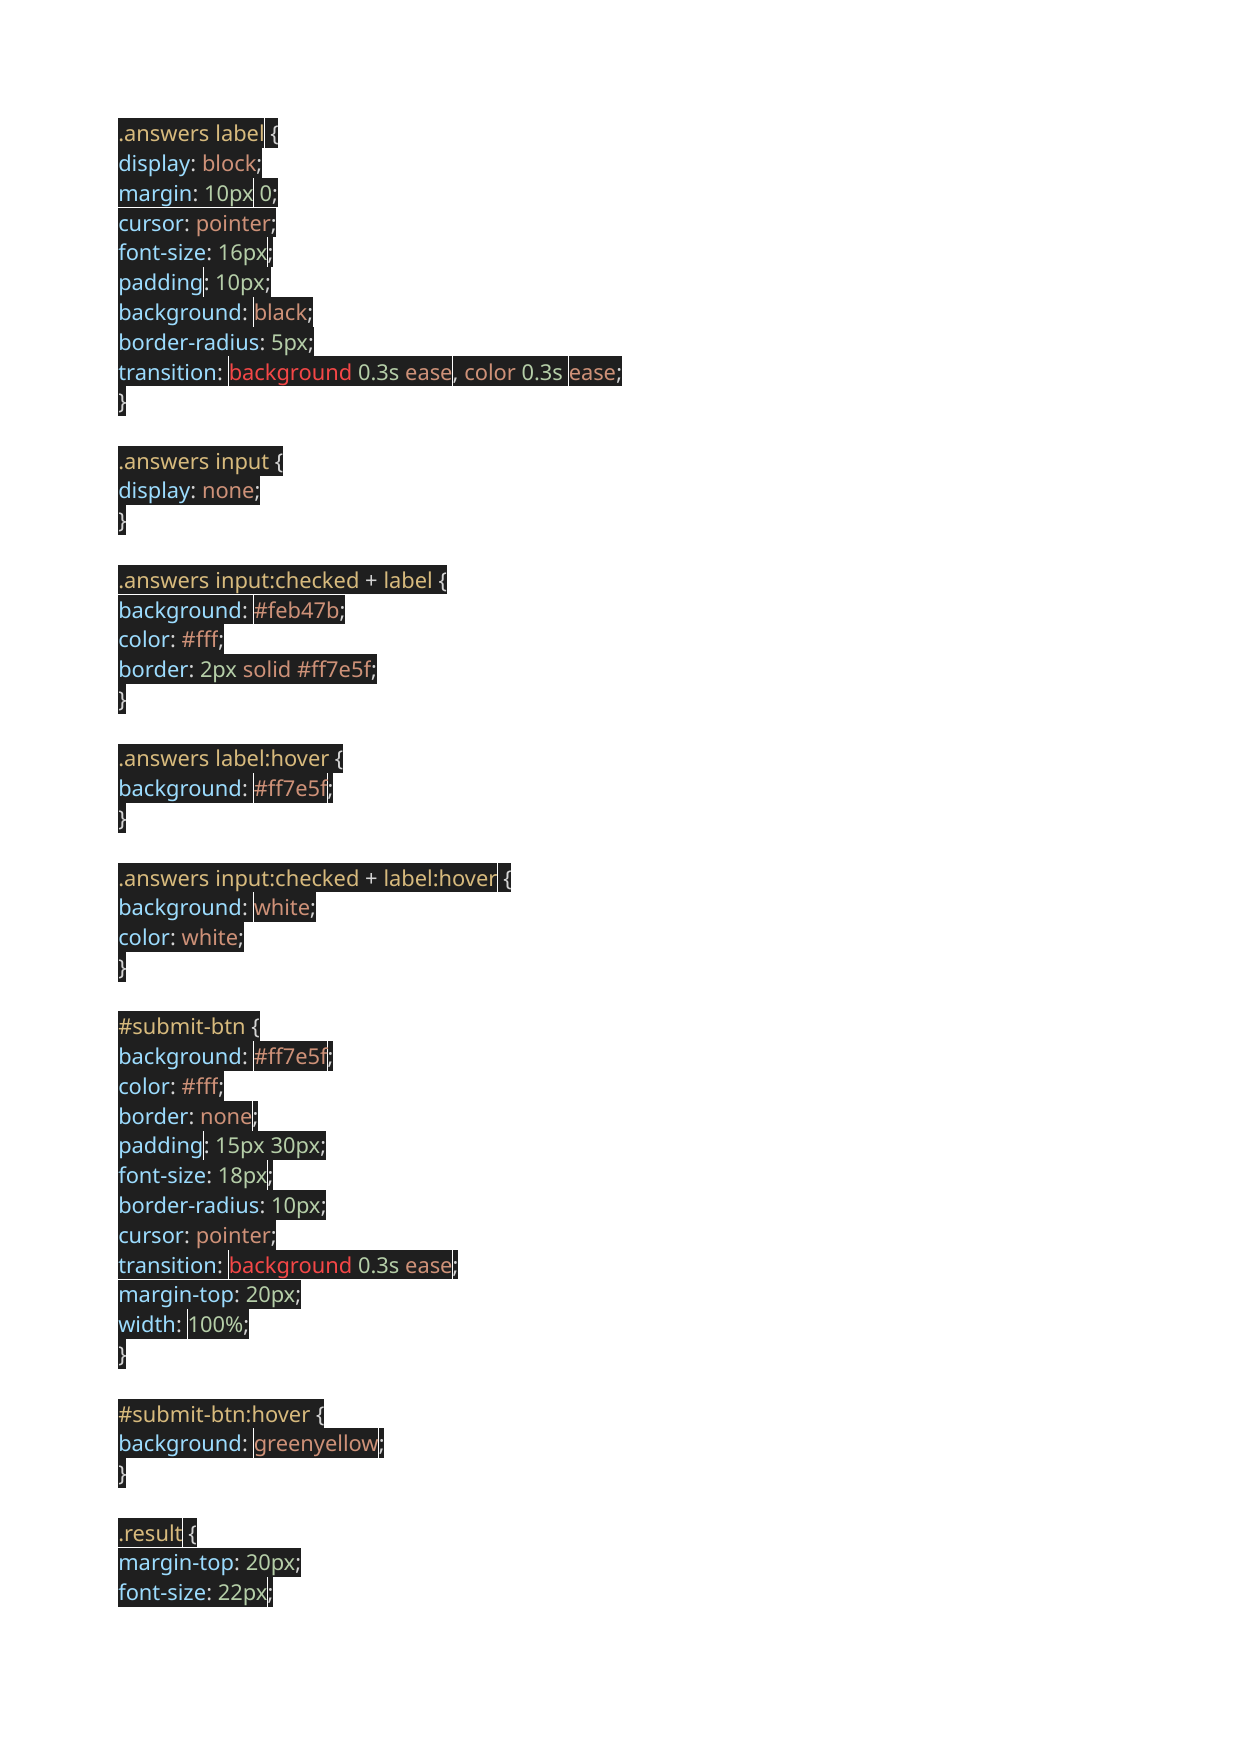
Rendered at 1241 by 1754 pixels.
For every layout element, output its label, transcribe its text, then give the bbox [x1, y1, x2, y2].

text color: white; [118, 922, 1122, 952]
text } [118, 952, 1122, 982]
text background: black; [118, 297, 1122, 327]
text font-size: 22px; [118, 1577, 1122, 1607]
text .answers input:checked + label { [118, 565, 1122, 594]
text #submit-btn:hover { [118, 1398, 1122, 1428]
text color: #fff; [118, 1071, 1122, 1101]
text #submit-btn { [118, 1011, 1122, 1041]
text background: white; [118, 892, 1122, 922]
text } [118, 1458, 1122, 1488]
text color: #fff; [118, 624, 1122, 654]
text } [118, 1339, 1122, 1369]
text border-radius: 5px; [118, 327, 1122, 356]
text padding: 15px 30px; [118, 1131, 1122, 1160]
text border: none; [118, 1101, 1122, 1131]
text } [118, 803, 1122, 833]
text font-size: 16px; [118, 237, 1122, 267]
text background: #ff7e5f; [118, 1041, 1122, 1071]
text width: 100%; [118, 1309, 1122, 1339]
text } [118, 684, 1122, 714]
text .answers input { [118, 446, 1122, 476]
text border: 2px solid #ff7e5f; [118, 654, 1122, 684]
text padding: 10px; [118, 267, 1122, 297]
text .answers label:hover { [118, 743, 1122, 773]
text transition: background 0.3s ease, color 0.3s ease; [118, 356, 1122, 386]
text .answers label { [118, 118, 1122, 148]
text background: #ff7e5f; [118, 773, 1122, 803]
text margin-top: 20px; [118, 1279, 1122, 1309]
text font-size: 18px; [118, 1160, 1122, 1190]
text display: block; [118, 148, 1122, 178]
text display: none; [118, 476, 1122, 505]
text margin-top: 20px; [118, 1547, 1122, 1577]
text cursor: pointer; [118, 207, 1122, 237]
text .answers input:checked + label:hover { [118, 862, 1122, 892]
text background: greenyellow; [118, 1428, 1122, 1458]
text .result { [118, 1518, 1122, 1547]
text } [118, 505, 1122, 535]
text margin: 10px 0; [118, 178, 1122, 207]
text background: #feb47b; [118, 594, 1122, 624]
text } [118, 386, 1122, 416]
text transition: background 0.3s ease; [118, 1250, 1122, 1279]
text cursor: pointer; [118, 1220, 1122, 1250]
text border-radius: 10px; [118, 1190, 1122, 1220]
